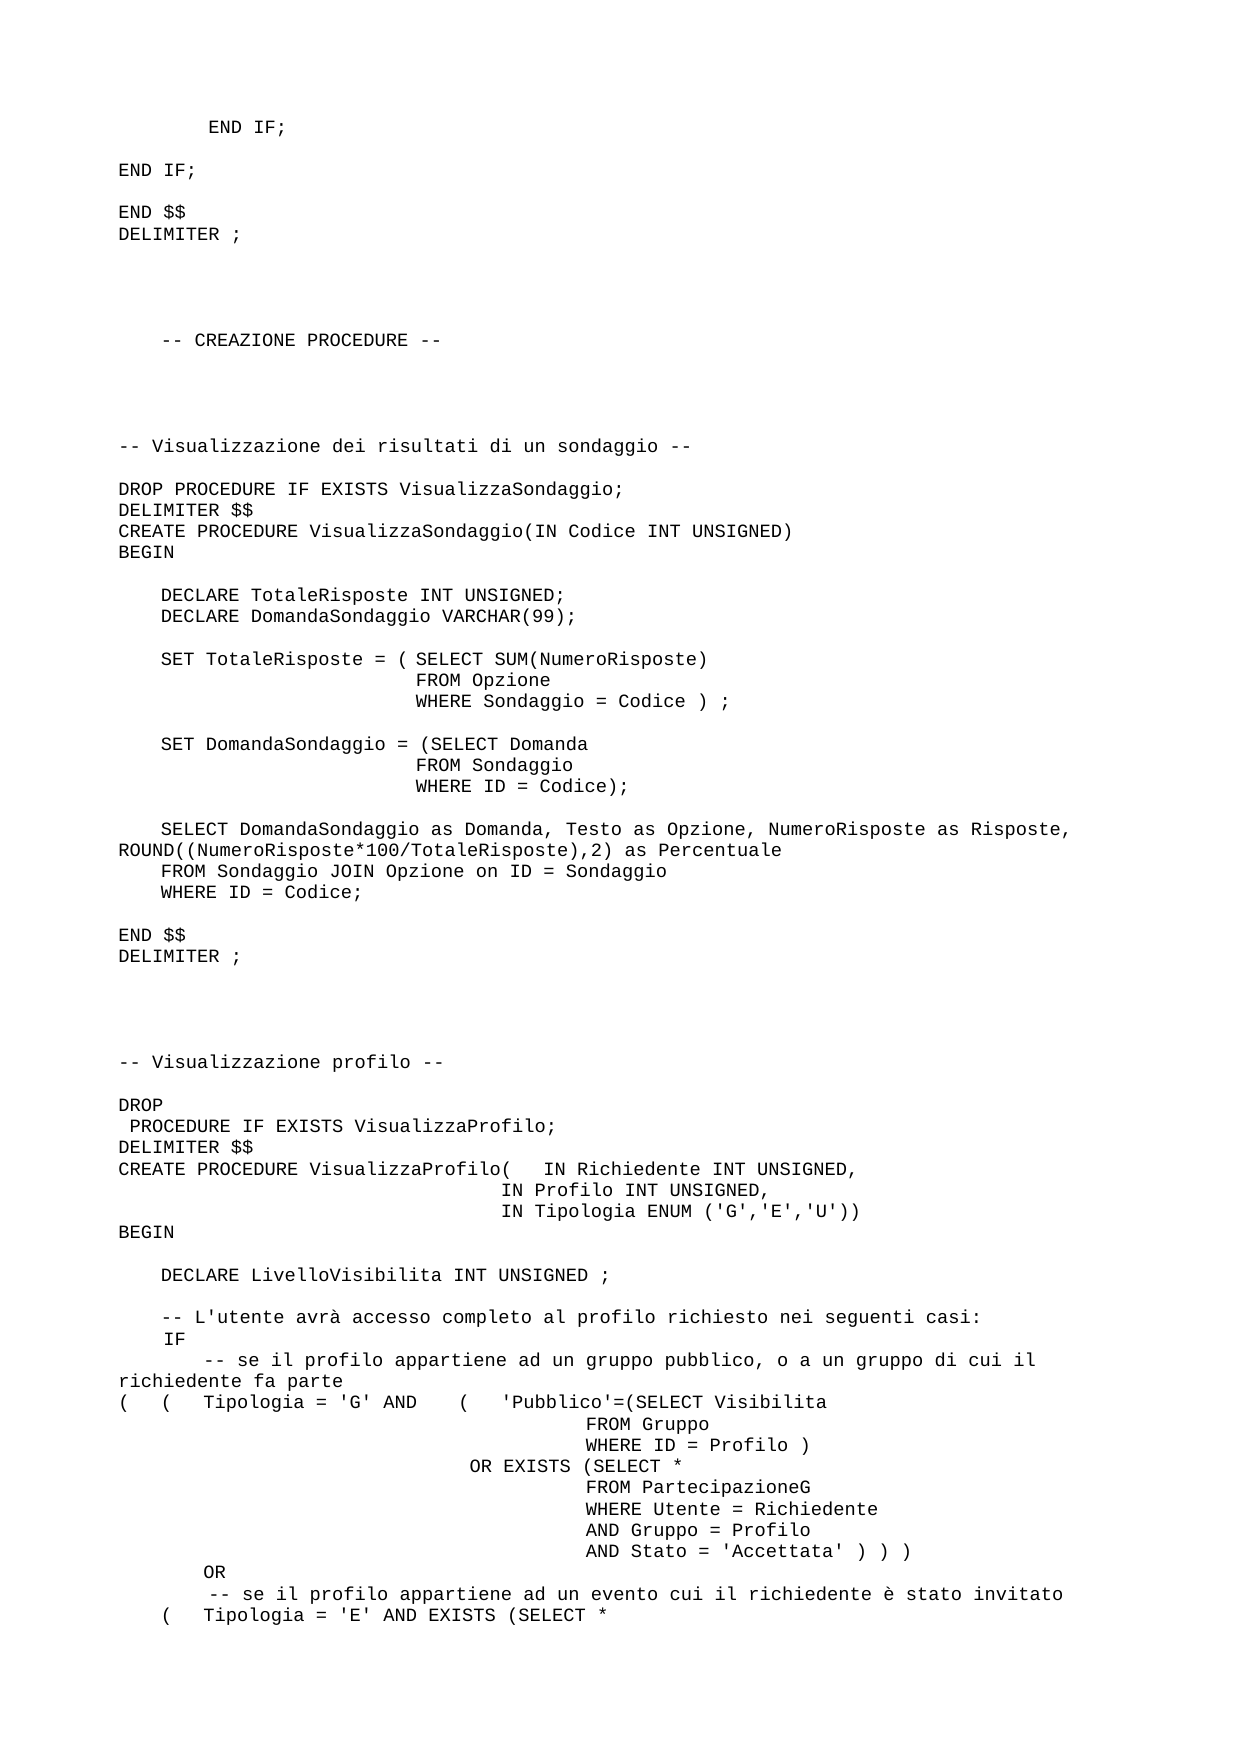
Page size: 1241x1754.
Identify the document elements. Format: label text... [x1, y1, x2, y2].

text PROCEDURE IF EXISTS VisualizzaProfilo; DELIMITER $$ CREATE PROCEDURE VisualizzaProfilo( IN Richiedente INT UNSIGNED, IN Profilo INT UNSIGNED, IN Tipologia ENUM ('G','E','U')) BEGIN DECLARE LivelloVisibilita INT UNSIGNED ; -- L'utente avrà accesso completo al profilo richiesto nei seguenti casi: IF -- se il profilo appartiene ad un gruppo pubblico, o a un gruppo di cui il richiedente fa parte ( ( Tipologia = 'G' AND ( 'Pubblico'=(SELECT Visibilita FROM Gruppo WHERE ID = Profilo ) OR EXISTS (SELECT * FROM PartecipazioneG WHERE Utente = Richiedente AND Gruppo = Profilo AND Stato = 'Accettata' ) ) ) OR -- se il profilo appartiene ad un evento cui il richiedente è stato invitato ( Tipologia = 'E' AND EXISTS (SELECT * [118, 1117, 1122, 1627]
text END IF; END IF; END $$ DELIMITER ; -- CREAZIONE PROCEDURE -- -- Visualizzazione dei risultati di un sondaggio -- DROP PROCEDURE IF EXISTS VisualizzaSondaggio; DELIMITER $$ CREATE PROCEDURE VisualizzaSondaggio(IN Codice INT UNSIGNED) BEGIN DECLARE TotaleRisposte INT UNSIGNED; DECLARE DomandaSondaggio VARCHAR(99); SET TotaleRisposte = ( SELECT SUM(NumeroRisposte) FROM Opzione WHERE Sondaggio = Codice ) ; SET DomandaSondaggio = (SELECT Domanda FROM Sondaggio WHERE ID = Codice); SELECT DomandaSondaggio as Domanda, Testo as Opzione, NumeroRisposte as Risposte, ROUND((NumeroRisposte*100/TotaleRisposte),2) as Percentuale FROM Sondaggio JOIN Opzione on ID = Sondaggio WHERE ID = Codice; END $$ DELIMITER ; -- Visualizzazione profilo -- DROP [118, 118, 1122, 1117]
